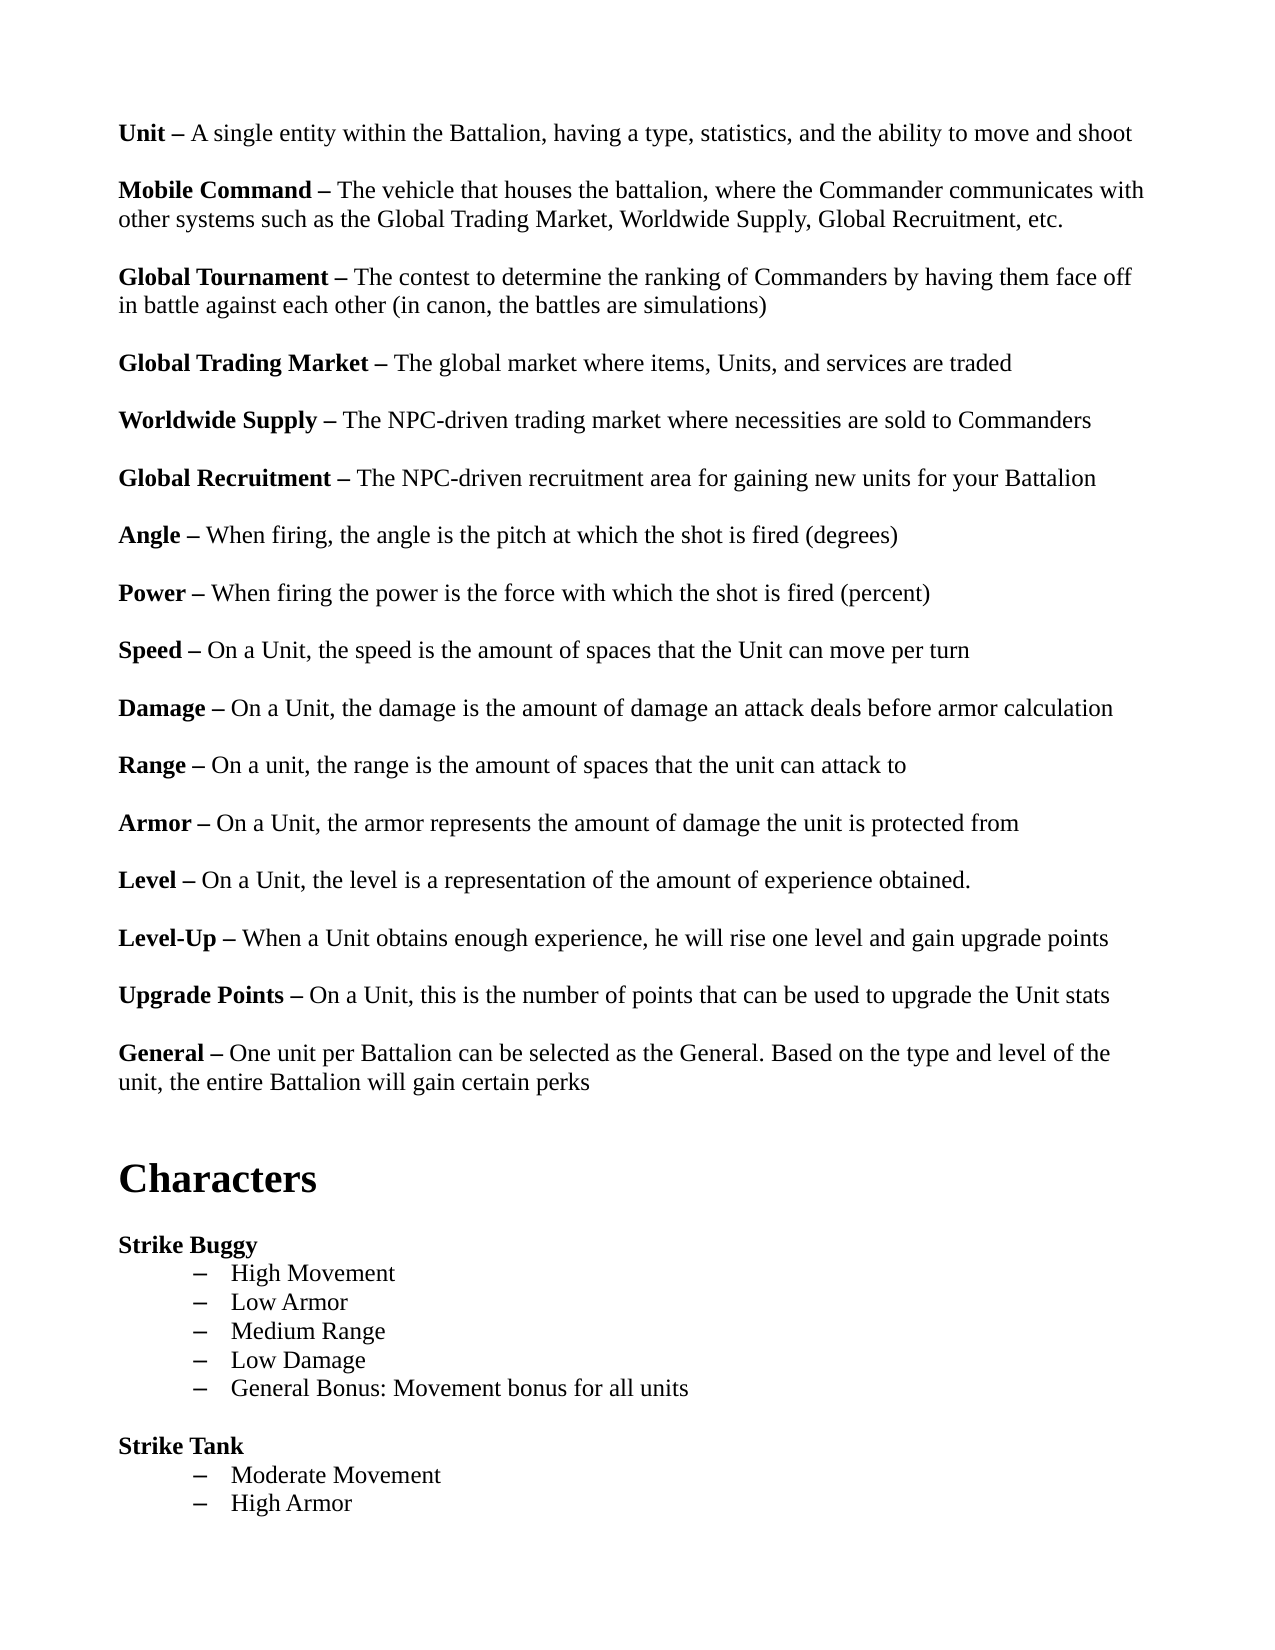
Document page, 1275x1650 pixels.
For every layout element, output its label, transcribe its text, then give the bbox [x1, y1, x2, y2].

list Low Armor [193, 1287, 1157, 1316]
text Speed – On a Unit, the speed is the amount of spaces that the Unit can move per turn [118, 636, 1157, 664]
text Range – On a unit, the range is the amount of spaces that the unit can attack to [118, 751, 1157, 779]
text Strike Buggy [118, 1230, 1157, 1258]
text General – One unit per Battalion can be selected as the General. Based on the type and level of the unit, the entire Battalion will gain certain perks [118, 1038, 1157, 1096]
list Moderate Movement [193, 1460, 1157, 1488]
text Unit – A single entity within the Battalion, having a type, statistics, and the ability to move and shoot [118, 118, 1157, 147]
text Damage – On a Unit, the damage is the amount of damage an attack deals before armor calculation [118, 693, 1157, 722]
text Upgrade Points – On a Unit, this is the number of points that can be used to upgrade the Unit stats [118, 981, 1157, 1009]
text Global Trading Market – The global market where items, Units, and services are traded [118, 348, 1157, 377]
text Level-Up – When a Unit obtains enough experience, he will rise one level and gain upgrade points [118, 923, 1157, 952]
list General Bonus: Movement bonus for all units [193, 1373, 1157, 1402]
text Armor – On a Unit, the armor represents the amount of damage the unit is protected from [118, 808, 1157, 837]
text Angle – When firing, the angle is the pitch at which the shot is fired (degrees) [118, 521, 1157, 549]
text Global Recruitment – The NPC-driven recruitment area for gaining new units for your Battalion [118, 463, 1157, 492]
text Worldwide Supply – The NPC-driven trading market where necessities are sold to Commanders [118, 406, 1157, 434]
text Mobile Command – The vehicle that houses the battalion, where the Commander communicates with other systems such as the Global Trading Market, Worldwide Supply, Global Recruitment, etc. [118, 176, 1157, 233]
list High Movement [193, 1258, 1157, 1287]
text Power – When firing the power is the force with which the shot is fired (percent) [118, 578, 1157, 607]
text Level – On a Unit, the level is a representation of the amount of experience obtained. [118, 866, 1157, 894]
list Low Damage [193, 1345, 1157, 1373]
list Medium Range [193, 1316, 1157, 1345]
list High Armor [193, 1488, 1157, 1517]
text Global Tournament – The contest to determine the ranking of Commanders by having them face off in battle against each other (in canon, the battles are simulations) [118, 262, 1157, 319]
text Characters [118, 1153, 1157, 1201]
text Strike Tank [118, 1431, 1157, 1460]
